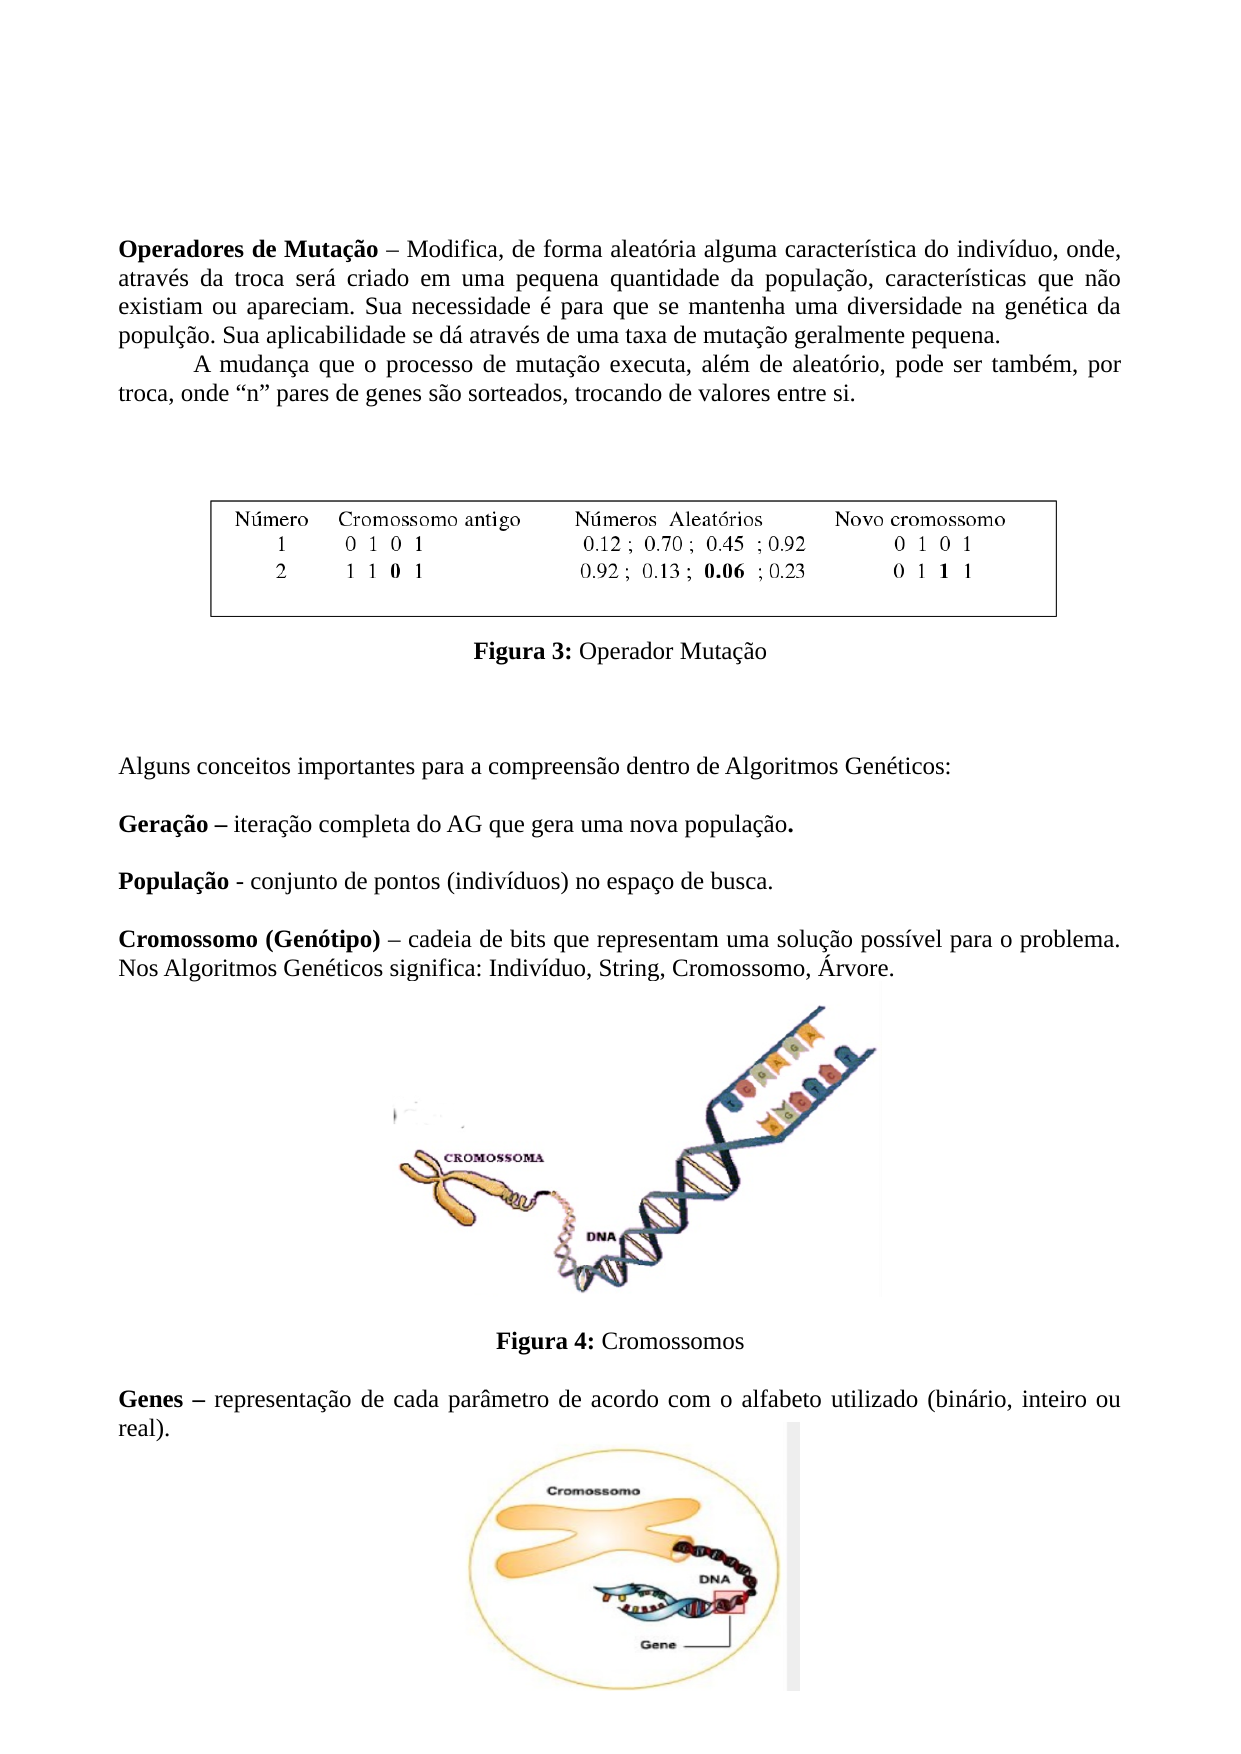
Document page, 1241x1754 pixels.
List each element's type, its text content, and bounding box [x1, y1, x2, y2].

text Figura 4: Cromossomos [118, 1326, 1122, 1355]
text Genes – representação de cada parâmetro de acordo com o alfabeto utilizado (binário, inteiro ou real). [118, 1384, 1122, 1441]
text População - conjunto de pontos (indivíduos) no espaço de busca. [118, 866, 1122, 895]
picture [207, 494, 1060, 620]
text Alguns conceitos importantes para a compreensão dentro de Algoritmos Genéticos: [118, 751, 1122, 780]
text Operadores de Mutação – Modifica, de forma aleatória alguma característica do indivíduo, onde, através da troca será criado em uma pequena quantidade da população, características que não existiam ou apareciam. Sua necessidade é para que se mantenha uma diversidade na genética da populção. Sua aplicabilidade se dá através de uma taxa de mutação geralmente pequena. [118, 234, 1122, 349]
picture [411, 1422, 800, 1691]
text Geração – iteração completa do AG que gera uma nova população. [118, 809, 1122, 838]
picture [392, 981, 882, 1297]
text Figura 3: Operador Mutação [118, 636, 1122, 665]
text Cromossomo (Genótipo) – cadeia de bits que representam uma solução possível para o problema. Nos Algoritmos Genéticos significa: Indivíduo, String, Cromossomo, Árvore. [118, 924, 1122, 981]
text A mudança que o processo de mutação executa, além de aleatório, pode ser também, por troca, onde “n” pares de genes são sorteados, trocando de valores entre si. [118, 349, 1122, 406]
